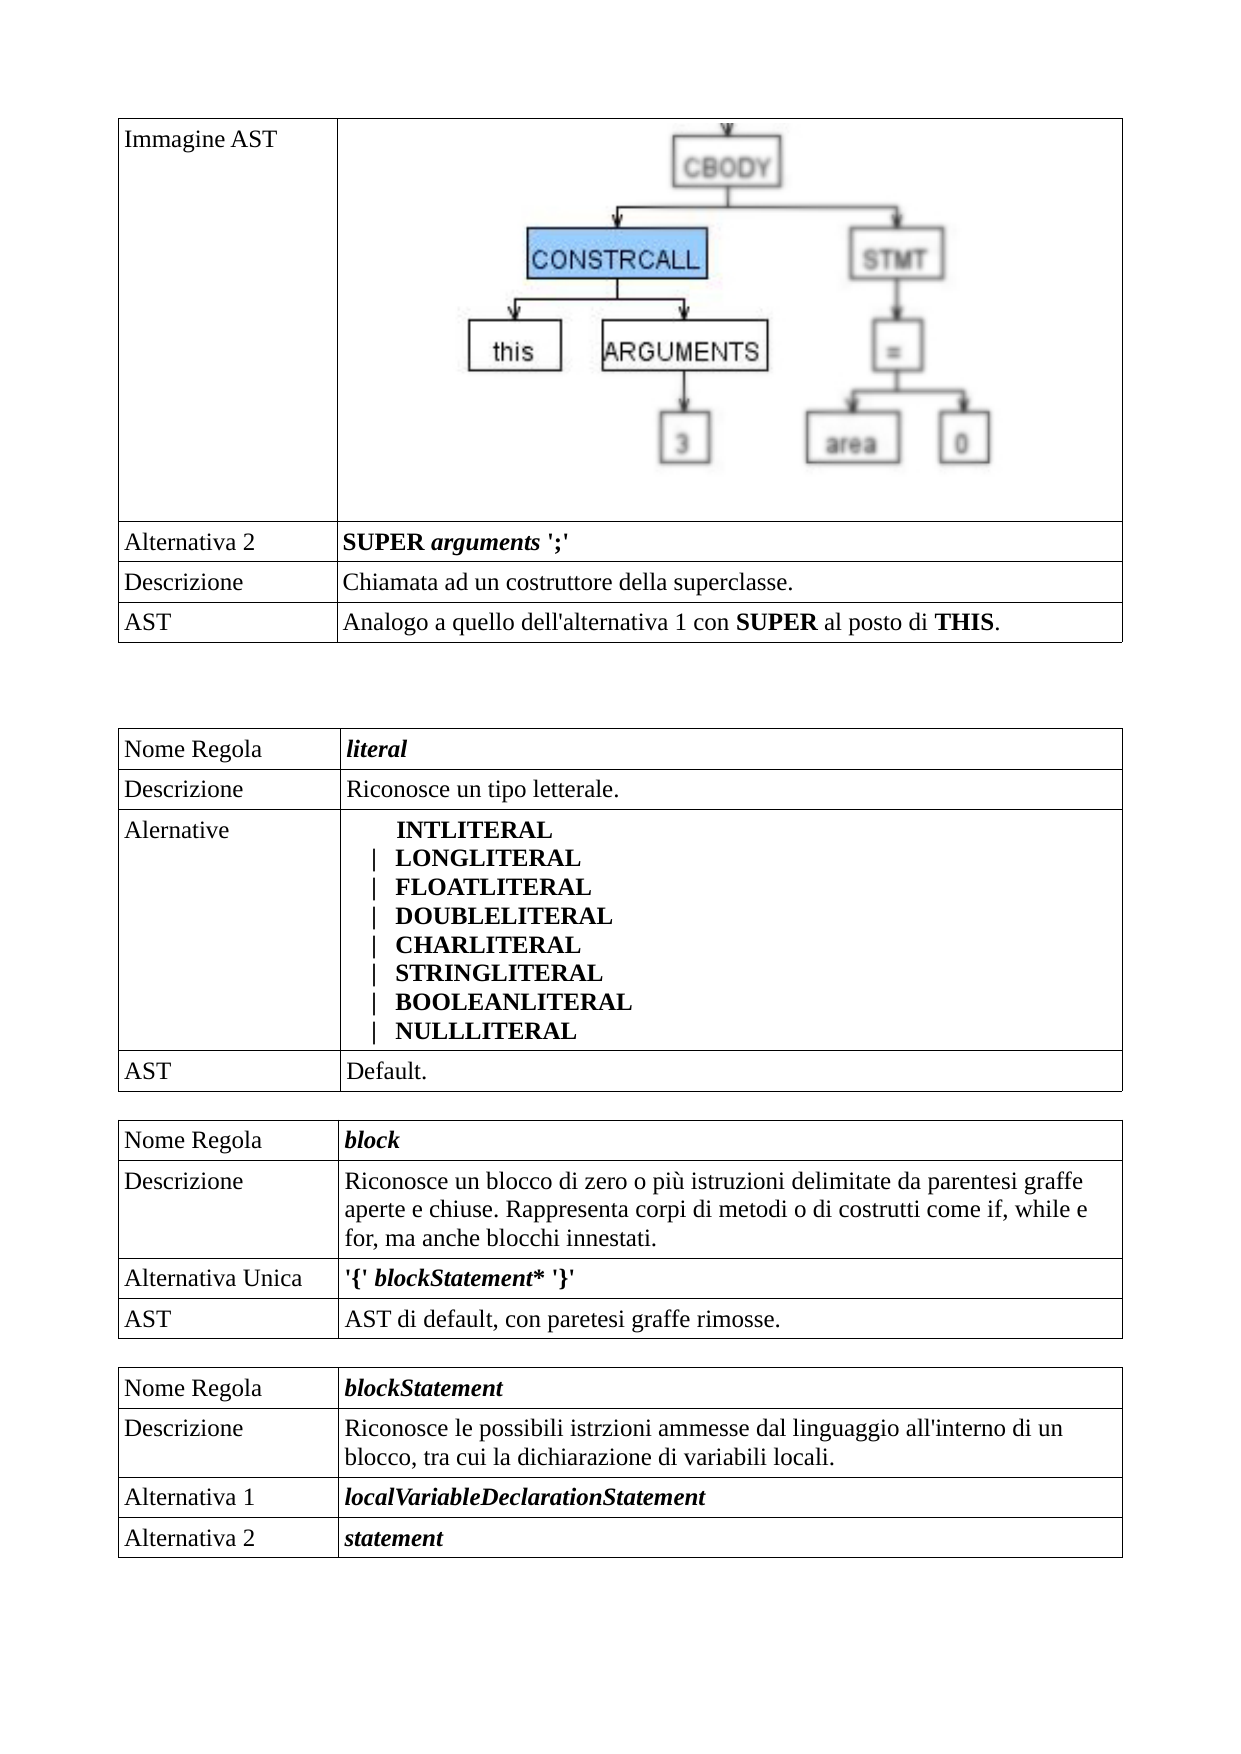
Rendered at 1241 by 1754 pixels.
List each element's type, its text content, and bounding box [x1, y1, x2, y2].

table_header Nome Regola [119, 1121, 338, 1160]
table_header literal [341, 729, 1122, 768]
table_cell [338, 119, 1122, 521]
table_cell Riconosce le possibili istrzioni ammesse dal linguaggio all'interno di un blocco, tra cui la dichiarazione di variabili locali. [339, 1409, 1122, 1477]
table_cell SUPER arguments ';' [338, 522, 1122, 561]
table_cell localVariableDeclarationStatement [339, 1478, 1122, 1517]
table_header block [339, 1121, 1122, 1160]
table_header blockStatement [339, 1368, 1122, 1407]
table_cell AST [119, 1051, 340, 1091]
table_cell Alternativa Unica [119, 1259, 338, 1298]
table_cell Alternativa 2 [119, 522, 337, 561]
table_cell Chiamata ad un costruttore della superclasse. [338, 562, 1122, 602]
table_cell '{' blockStatement* '}' [339, 1259, 1122, 1298]
table_cell Descrizione [119, 770, 340, 809]
table_cell Analogo a quello dell'alternativa 1 con SUPER al posto di THIS. [338, 603, 1122, 642]
table_cell AST [119, 1299, 338, 1338]
table_cell Alternativa 2 [119, 1518, 338, 1557]
table_header Nome Regola [119, 729, 340, 768]
table_cell Default. [341, 1051, 1122, 1091]
table_header Nome Regola [119, 1368, 338, 1407]
table_cell Riconosce un blocco di zero o più istruzioni delimitate da parentesi graffe aperte e chiuse. Rappresenta corpi di metodi o di costrutti come if, while e for, ma anche blocchi innestati. [339, 1161, 1122, 1258]
table_cell Riconosce un tipo letterale. [341, 770, 1122, 809]
table_cell AST di default, con paretesi graffe rimosse. [339, 1299, 1122, 1338]
table_cell Immagine AST [119, 119, 337, 521]
table_cell statement [339, 1518, 1122, 1557]
table_cell Alernative [119, 810, 340, 1050]
table_cell Descrizione [119, 1161, 338, 1258]
table_cell AST [119, 603, 337, 642]
table_cell Descrizione [119, 562, 337, 602]
table_cell INTLITERAL | LONGLITERAL | FLOATLITERAL | DOUBLELITERAL | CHARLITERAL | STRINGLITERAL | BOOLEANLITERAL | NULLLITERAL [341, 810, 1122, 1050]
table_cell Alternativa 1 [119, 1478, 338, 1517]
picture [452, 123, 1007, 487]
table_cell Descrizione [119, 1409, 338, 1477]
